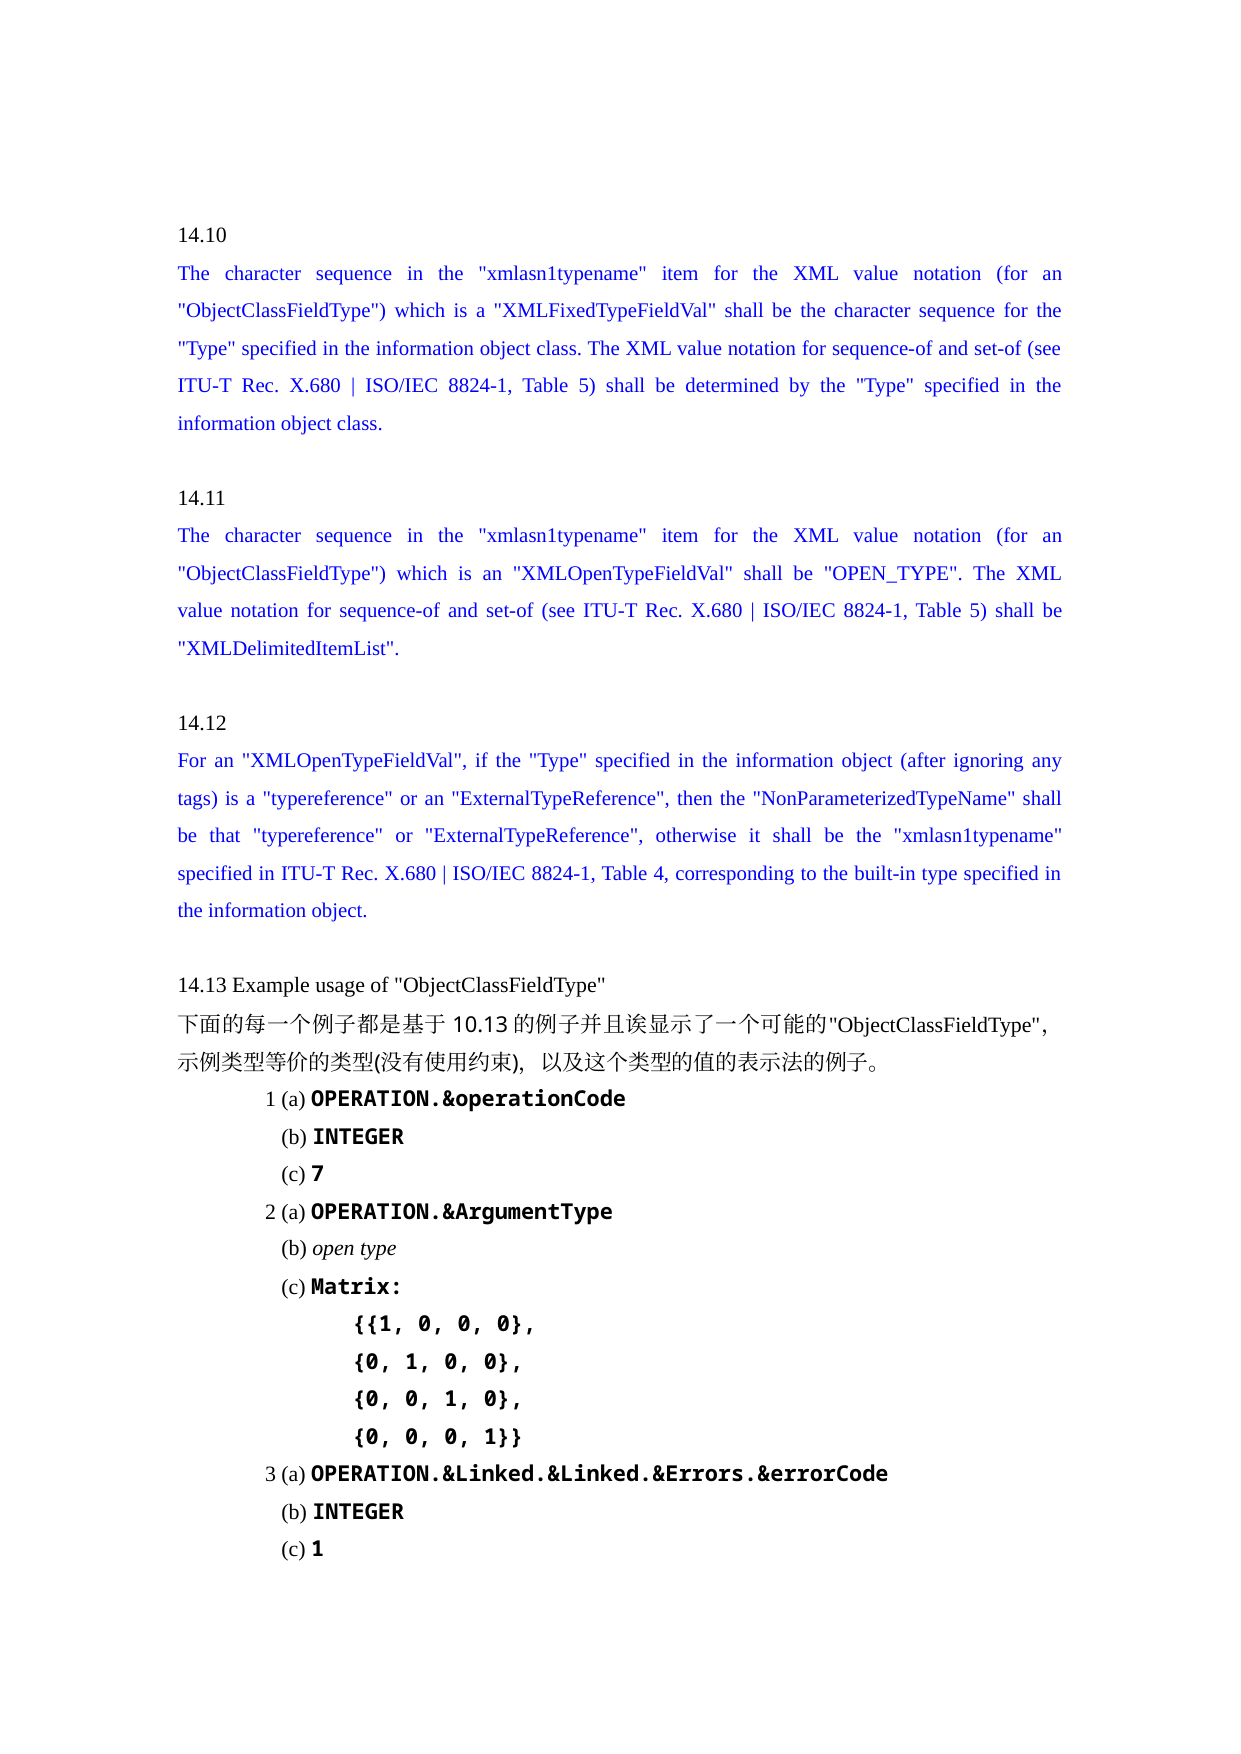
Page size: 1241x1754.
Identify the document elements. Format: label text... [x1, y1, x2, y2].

text {{1, 0, 0, 0}, [177, 1304, 1063, 1342]
text (b) INTEGER [177, 1492, 1063, 1529]
text {0, 0, 0, 1}} [177, 1417, 1063, 1454]
text (b) open type [177, 1229, 1063, 1267]
text The character sequence in the "xmlasn1typename" item for the XML value notation (for an "ObjectClassFieldType") which is an "XMLOpenTypeFieldVal" shall be "OPEN_TYPE". The XML value notation for sequence-of and set-of (see ITU-T Rec. X.680 | ISO/IEC 8824-1, Table 5) shall be "XMLDelimitedItemList". [177, 517, 1063, 667]
subtitle 14.13 Example usage of "ObjectClassFieldType" [177, 967, 1063, 1004]
text (c) 7 [177, 1154, 1063, 1192]
subtitle 14.10 [177, 217, 1063, 254]
text (c) Matrix: [177, 1267, 1063, 1304]
text 1 (a) OPERATION.&operationCode [177, 1079, 1063, 1117]
text (b) INTEGER [177, 1117, 1063, 1154]
text {0, 1, 0, 0}, [177, 1342, 1063, 1379]
subtitle 14.11 [177, 479, 1063, 517]
text The character sequence in the "xmlasn1typename" item for the XML value notation (for an "ObjectClassFieldType") which is a "XMLFixedTypeFieldVal" shall be the character sequence for the "Type" specified in the information object class. The XML value notation for sequence-of and set-of (see ITU-T Rec. X.680 | ISO/IEC 8824-1, Table 5) shall be determined by the "Type" specified in the information object class. [177, 254, 1063, 442]
text {0, 0, 1, 0}, [177, 1379, 1063, 1417]
text (c) 1 [177, 1529, 1063, 1567]
text 下面的每一个例子都是基于10.13的例子并且诶显示了一个可能的"ObjectClassFieldType"，示例类型等价的类型(没有使用约束)，以及这个类型的值的表示法的例子。 [177, 1004, 1063, 1079]
text 3 (a) OPERATION.&Linked.&Linked.&Errors.&errorCode [177, 1454, 1063, 1492]
subtitle 14.12 [177, 704, 1063, 742]
text 2 (a) OPERATION.&ArgumentType [177, 1192, 1063, 1229]
text For an "XMLOpenTypeFieldVal", if the "Type" specified in the information object (after ignoring any tags) is a "typereference" or an "ExternalTypeReference", then the "NonParameterizedTypeName" shall be that "typereference" or "ExternalTypeReference", otherwise it shall be the "xmlasn1typename" specified in ITU-T Rec. X.680 | ISO/IEC 8824-1, Table 4, corresponding to the built-in type specified in the information object. [177, 742, 1063, 929]
